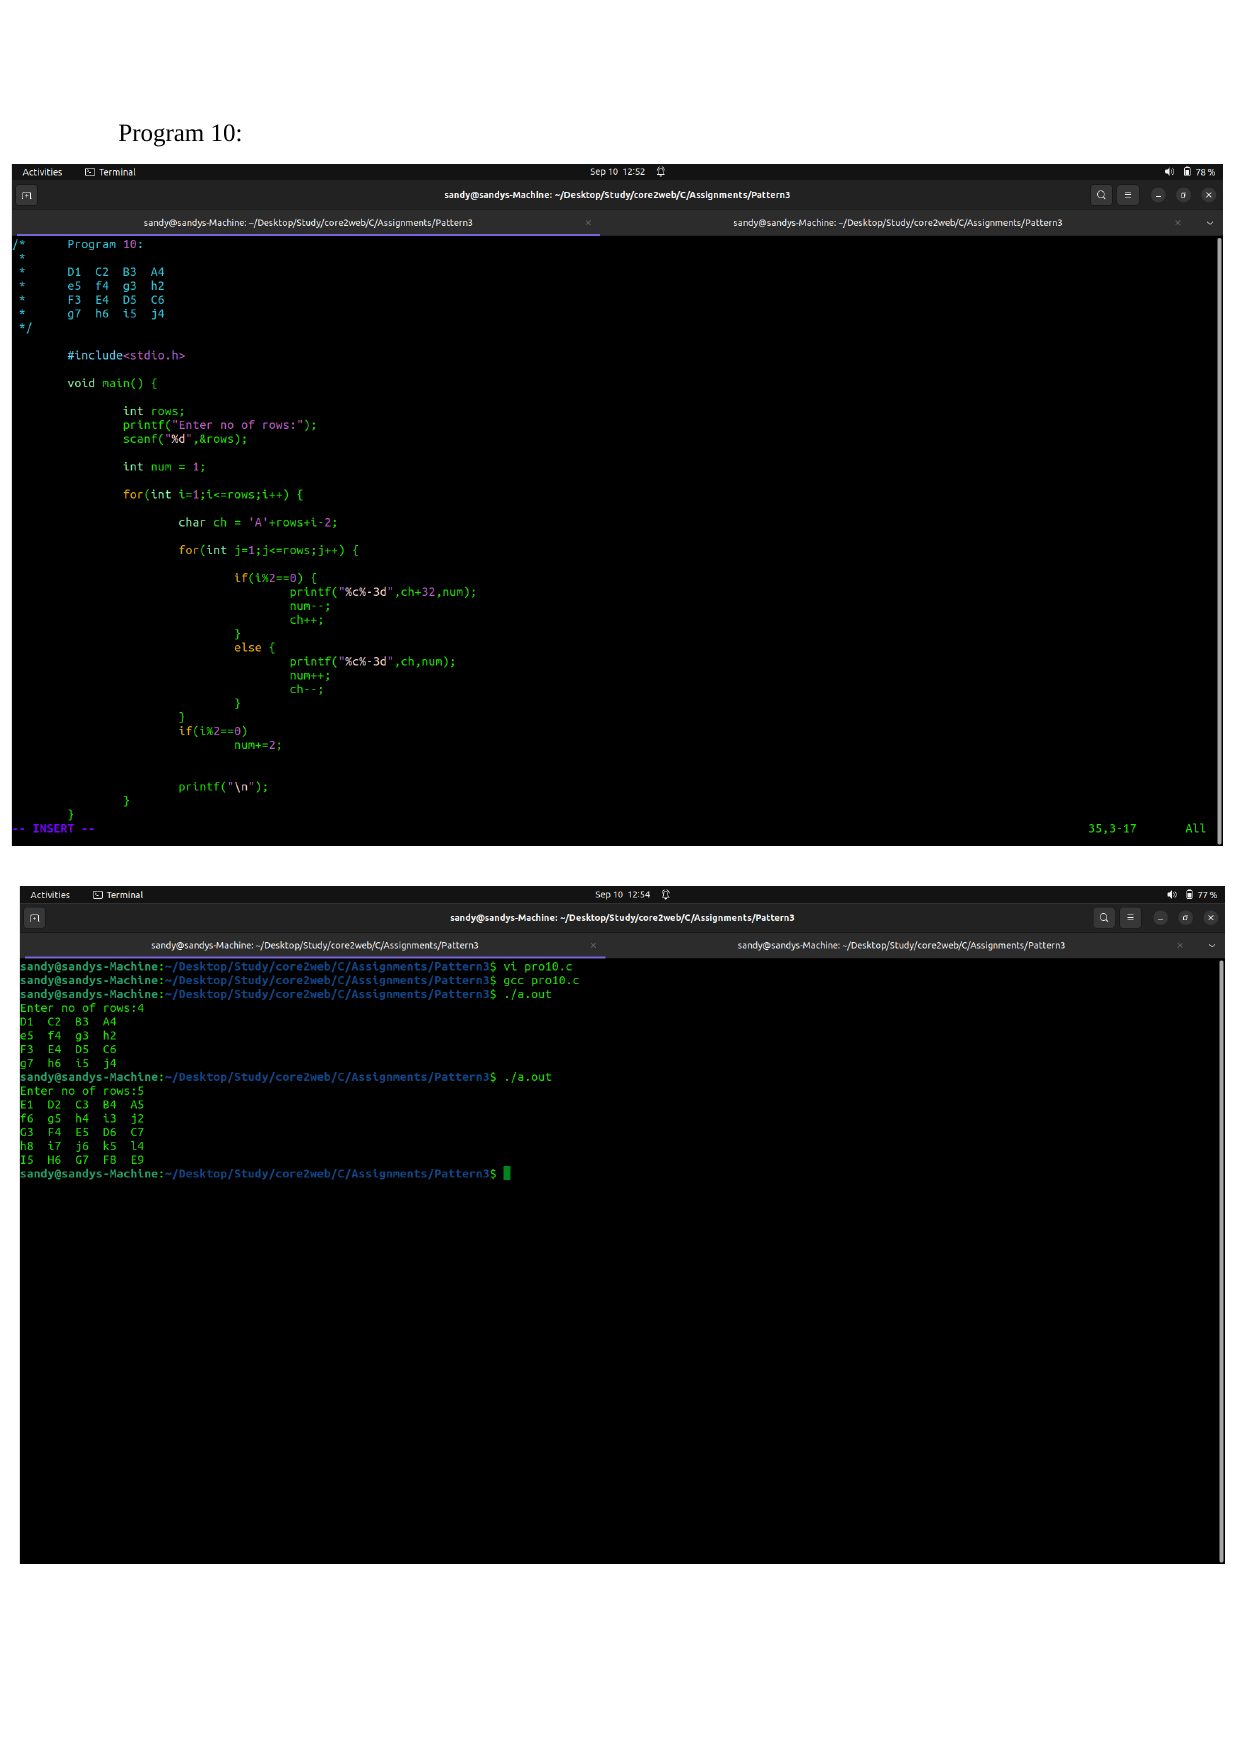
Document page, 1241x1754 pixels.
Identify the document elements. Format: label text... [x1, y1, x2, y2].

picture [19, 886, 1225, 1564]
text Program 10: [118, 118, 1122, 147]
picture [11, 164, 1223, 846]
